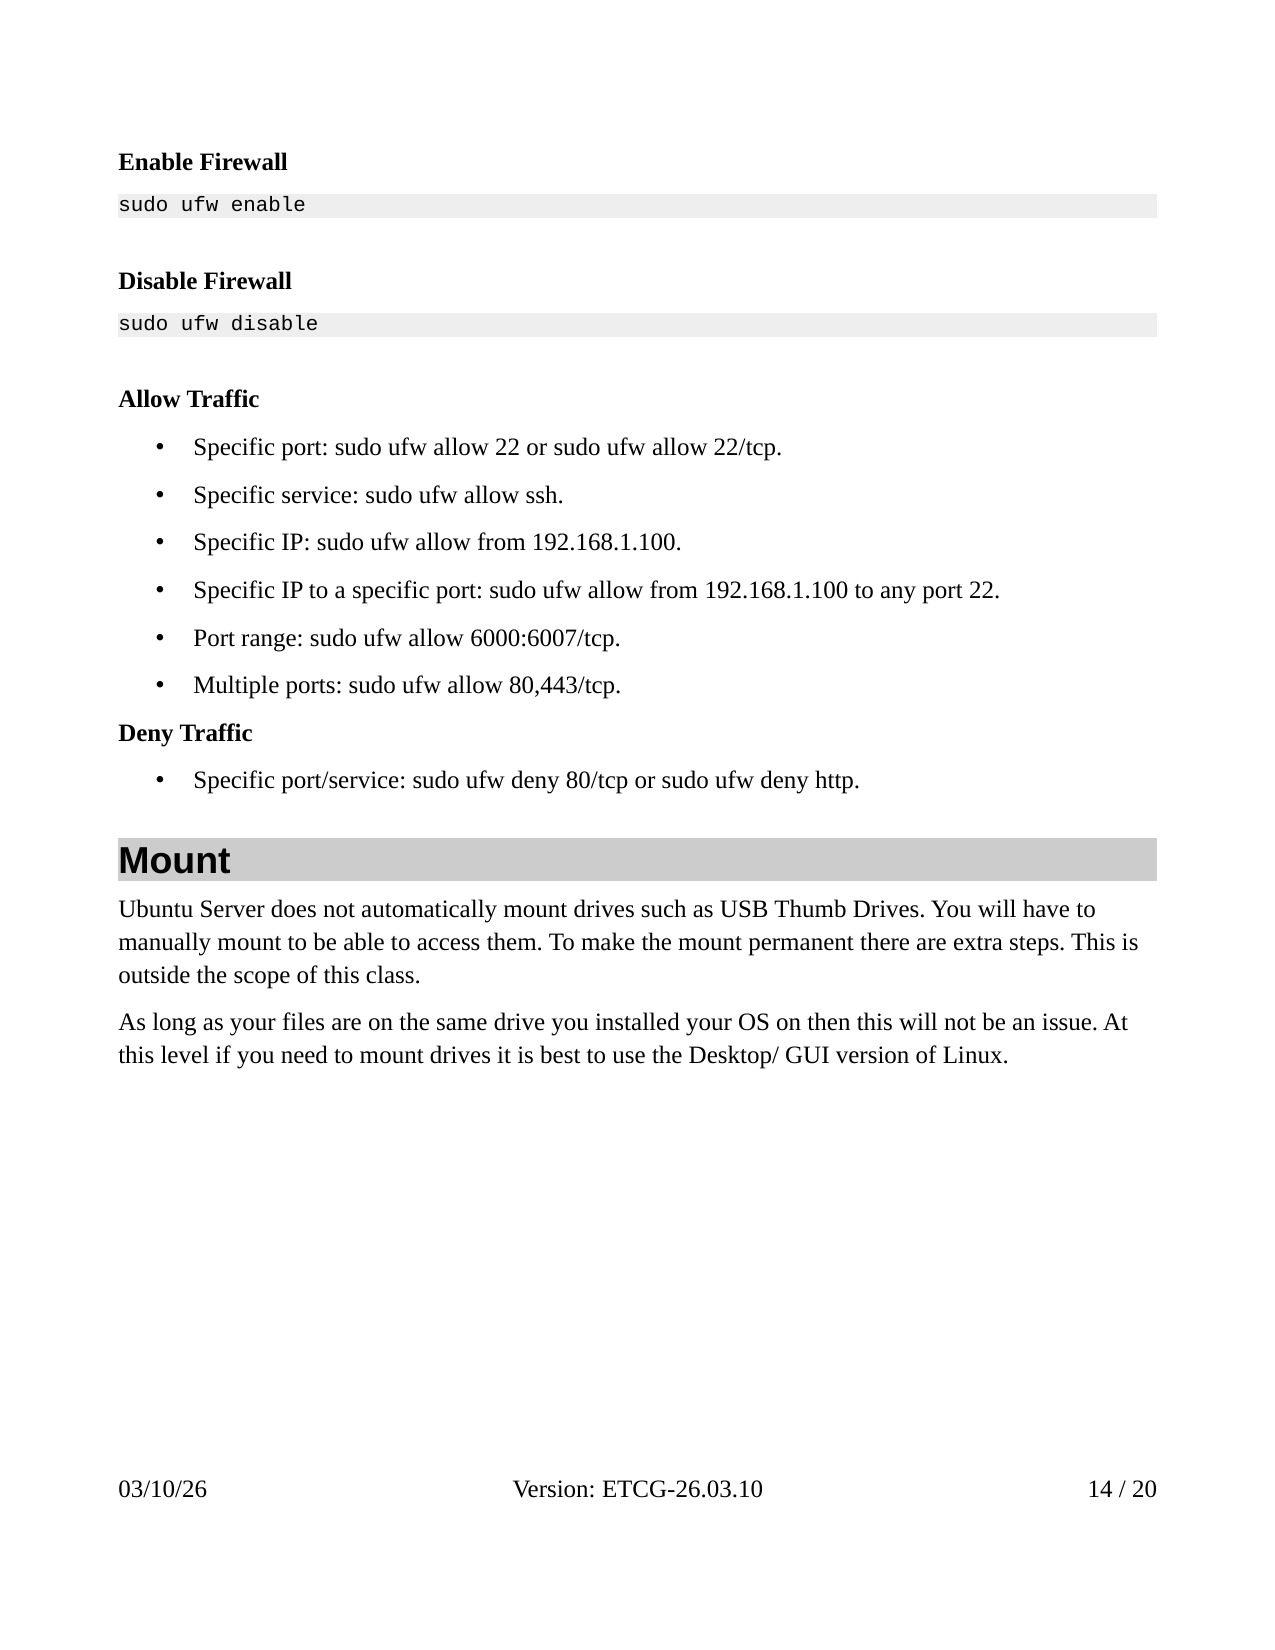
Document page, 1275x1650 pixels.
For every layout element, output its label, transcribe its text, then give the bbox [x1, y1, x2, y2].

text As long as your files are on the same drive you installed your OS on then this will not be an issue. At this level if you need to mount drives it is best to use the Desktop/ GUI version of Linux. [118, 1007, 1157, 1069]
list Multiple ports: sudo ufw allow 80,443/tcp. [156, 670, 1157, 699]
text Ubuntu Server does not automatically mount drives such as USB Thumb Drives. You will have to manually mount to be able to access them. To make the mount permanent there are extra steps. This is outside the scope of this class. [118, 894, 1157, 988]
subtitle Mount [118, 838, 1157, 881]
text Enable Firewall [118, 147, 1157, 176]
text sudo ufw disable [118, 313, 1157, 337]
list Specific IP: sudo ufw allow from 192.168.1.100. [156, 527, 1157, 556]
text Allow Traffic [118, 384, 1157, 413]
list Specific service: sudo ufw allow ssh. [156, 480, 1157, 508]
text sudo ufw enable [118, 194, 1157, 218]
list Specific port: sudo ufw allow 22 or sudo ufw allow 22/tcp. [156, 432, 1157, 461]
text Disable Firewall [118, 266, 1157, 294]
text Deny Traffic [118, 718, 1157, 747]
list Specific port/service: sudo ufw deny 80/tcp or sudo ufw deny http. [156, 765, 1157, 794]
list Specific IP to a specific port: sudo ufw allow from 192.168.1.100 to any port 22. [156, 575, 1157, 604]
list Port range: sudo ufw allow 6000:6007/tcp. [156, 623, 1157, 651]
